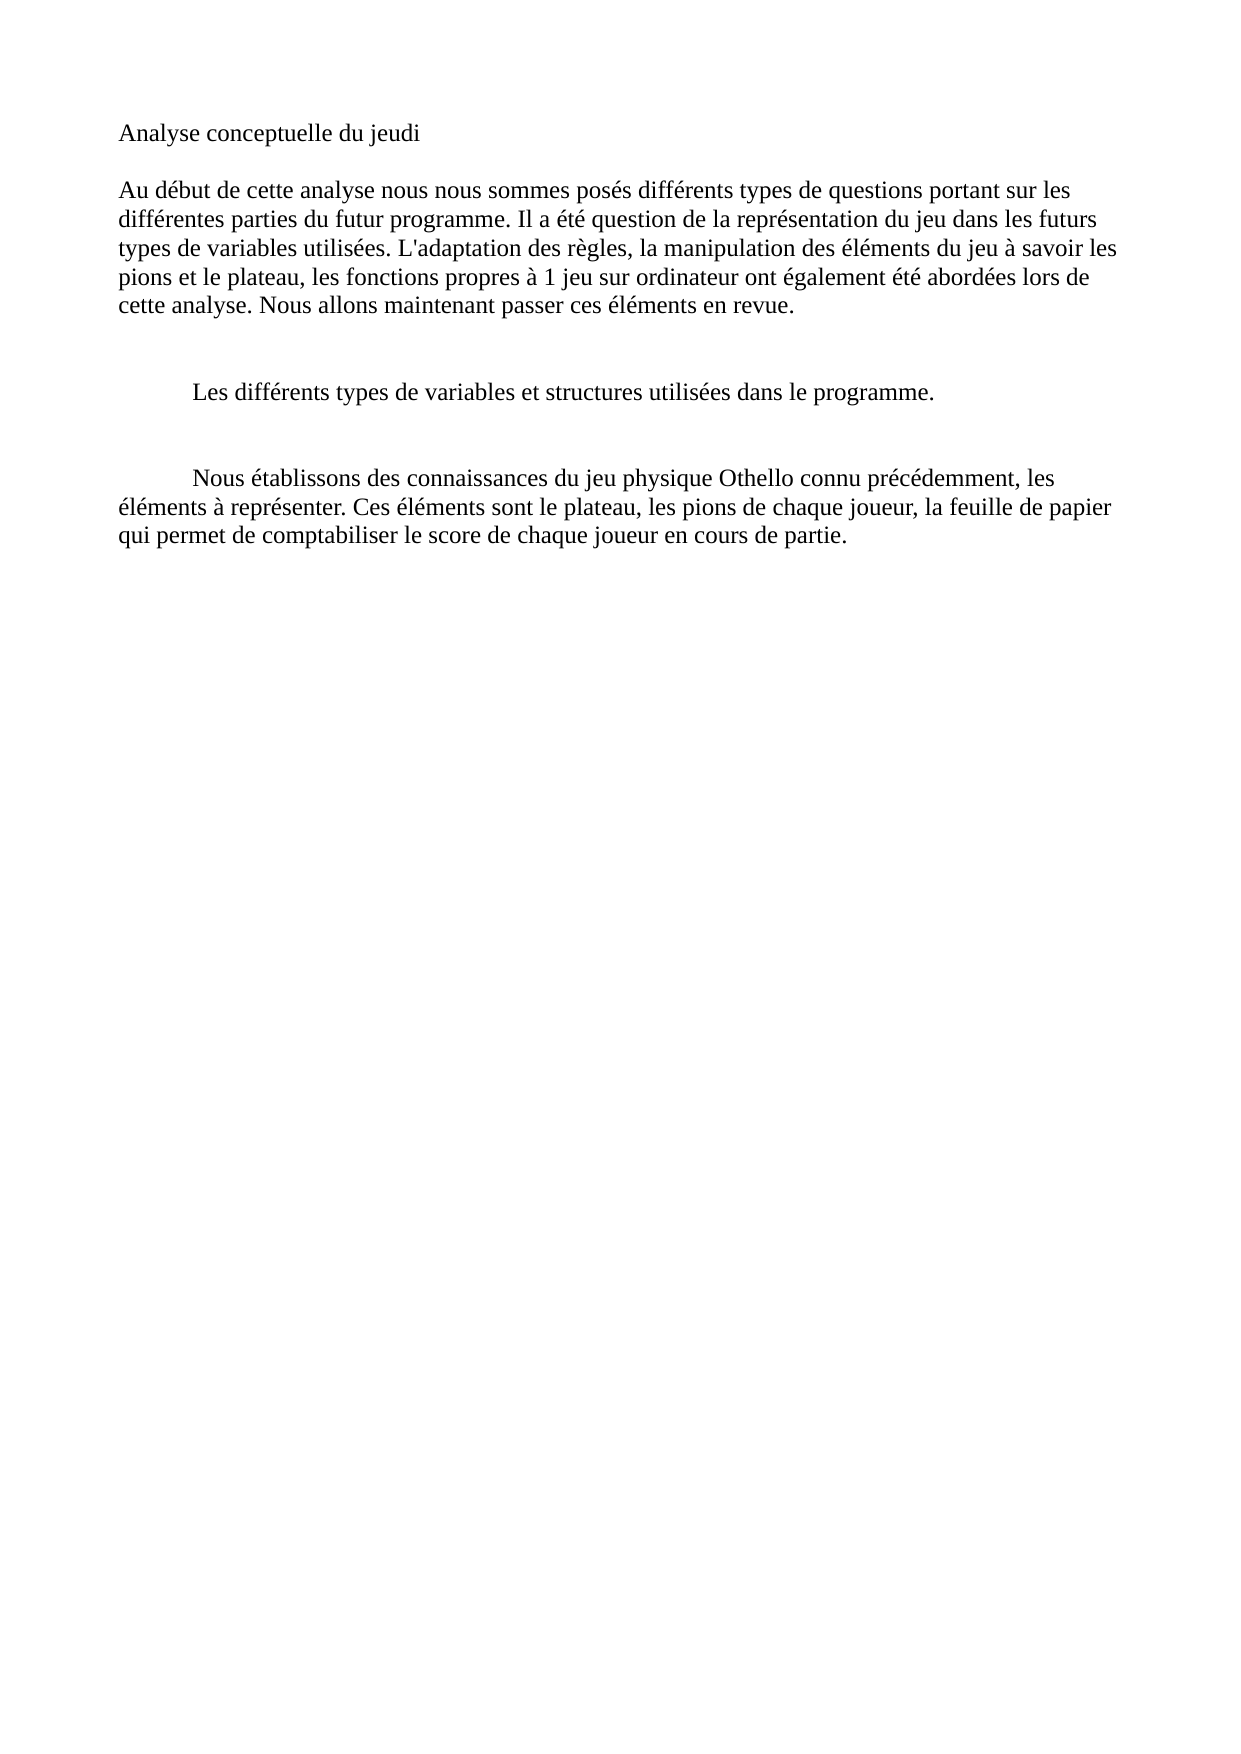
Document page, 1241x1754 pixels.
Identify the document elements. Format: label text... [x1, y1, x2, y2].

text Au début de cette analyse nous nous sommes posés différents types de questions portant sur les différentes parties du futur programme. Il a été question de la représentation du jeu dans les futurs types de variables utilisées. L'adaptation des règles, la manipulation des éléments du jeu à savoir les pions et le plateau, les fonctions propres à 1 jeu sur ordinateur ont également été abordées lors de cette analyse. Nous allons maintenant passer ces éléments en revue. [118, 176, 1122, 319]
text Les différents types de variables et structures utilisées dans le programme. [118, 377, 1122, 406]
text Analyse conceptuelle du jeudi [118, 118, 1122, 147]
text Nous établissons des connaissances du jeu physique Othello connu précédemment, les éléments à représenter. Ces éléments sont le plateau, les pions de chaque joueur, la feuille de papier qui permet de comptabiliser le score de chaque joueur en cours de partie. [118, 463, 1122, 549]
